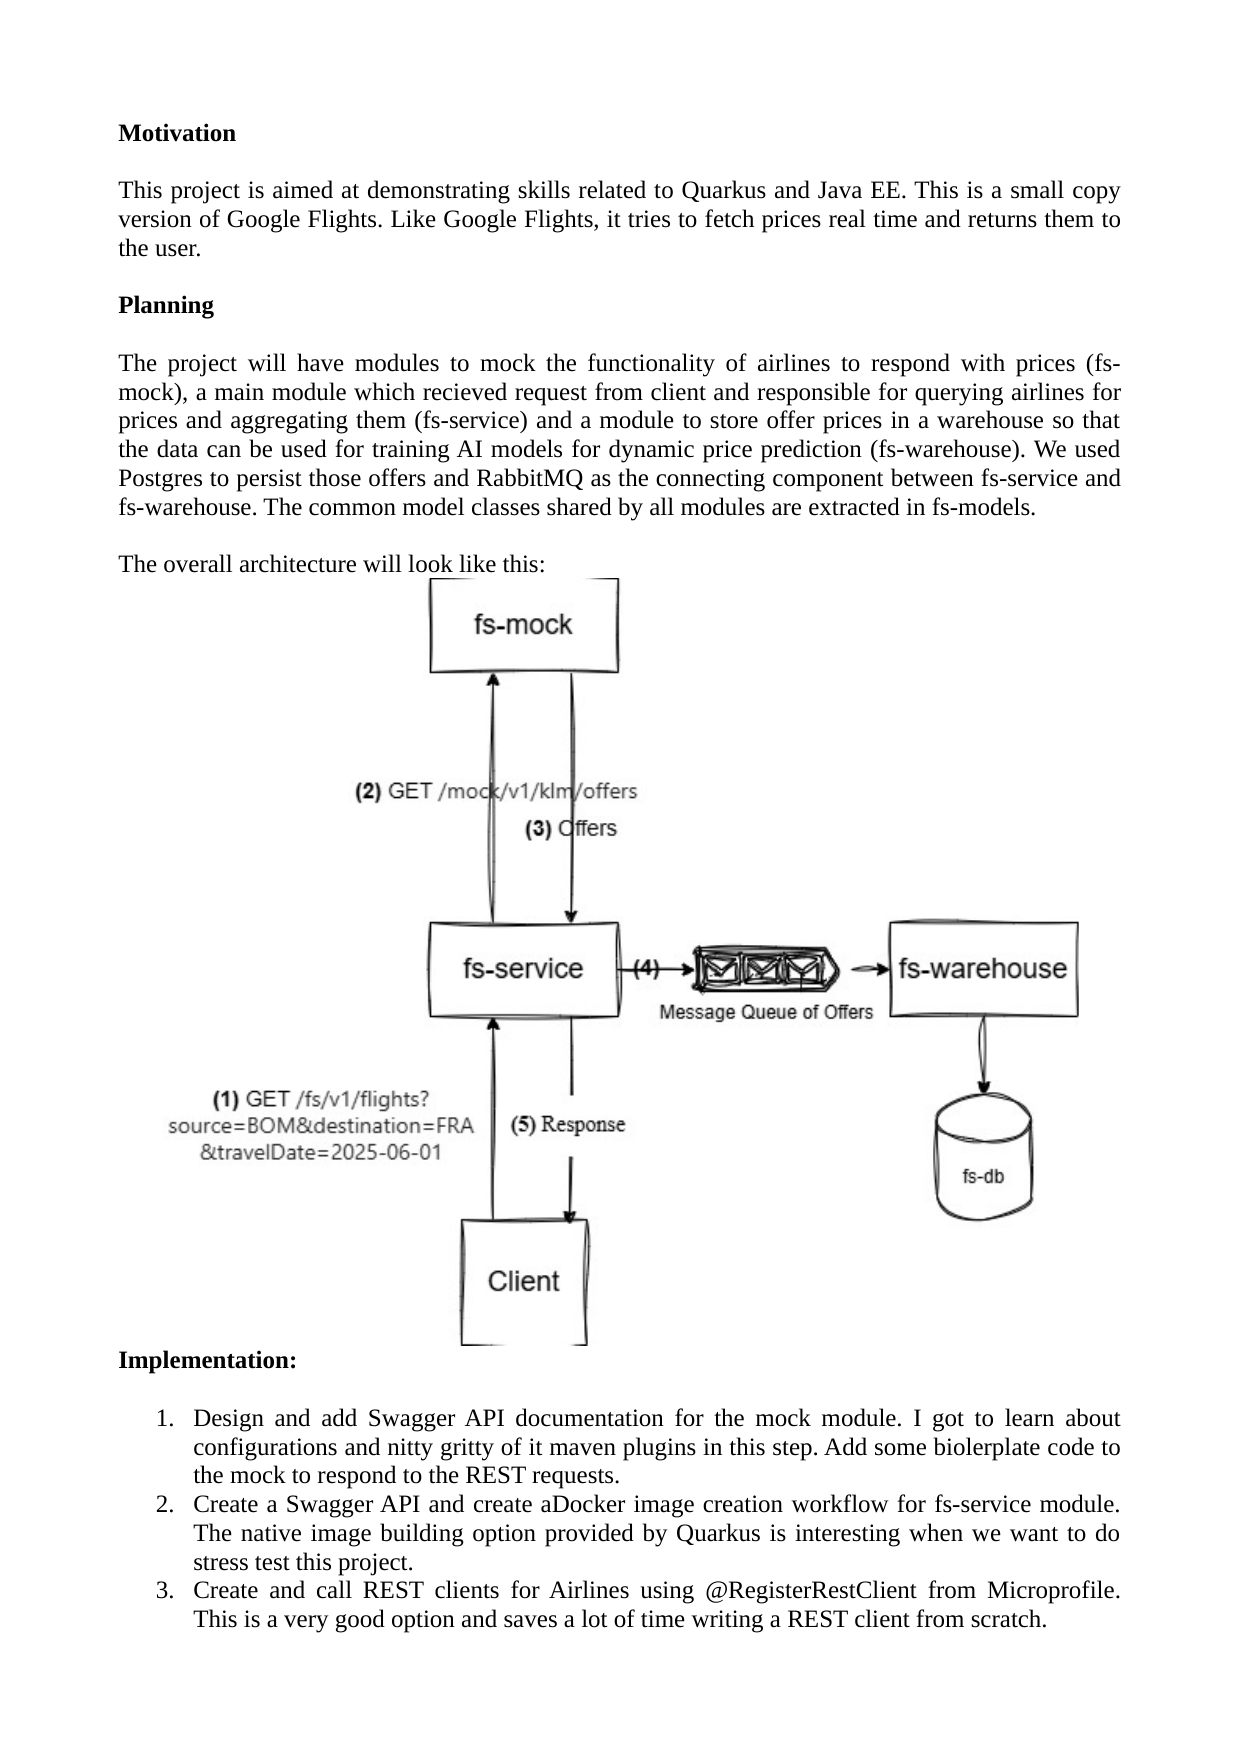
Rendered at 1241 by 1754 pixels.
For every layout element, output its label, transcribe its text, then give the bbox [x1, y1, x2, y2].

text Planning [118, 291, 1122, 319]
text This project is aimed at demonstrating skills related to Quarkus and Java EE. This is a small copy version of Google Flights. Like Google Flights, it tries to fetch prices real time and returns them to the user. [118, 176, 1122, 262]
list Create and call REST clients for Airlines using @RegisterRestClient from Microprofile. This is a very good option and saves a lot of time writing a REST client from scratch. [156, 1575, 1122, 1633]
picture [161, 578, 1079, 1346]
text The project will have modules to mock the functionality of airlines to respond with prices (fs-mock), a main module which recieved request from client and responsible for querying airlines for prices and aggregating them (fs-service) and a module to store offer prices in a warehouse so that the data can be used for training AI models for dynamic price prediction (fs-warehouse). We used Postgres to persist those offers and RabbitMQ as the connecting component between fs-service and fs-warehouse. The common model classes shared by all modules are extracted in fs-models. [118, 348, 1122, 521]
text Motivation [118, 118, 1122, 147]
text Implementation: [118, 578, 1122, 1374]
list Design and add Swagger API documentation for the mock module. I got to learn about configurations and nitty gritty of it maven plugins in this step. Add some biolerplate code to the mock to respond to the REST requests. [156, 1403, 1122, 1489]
list Create a Swagger API and create aDocker image creation workflow for fs-service module. The native image building option provided by Quarkus is interesting when we want to do stress test this project. [156, 1489, 1122, 1575]
text The overall architecture will look like this: [118, 549, 1122, 578]
